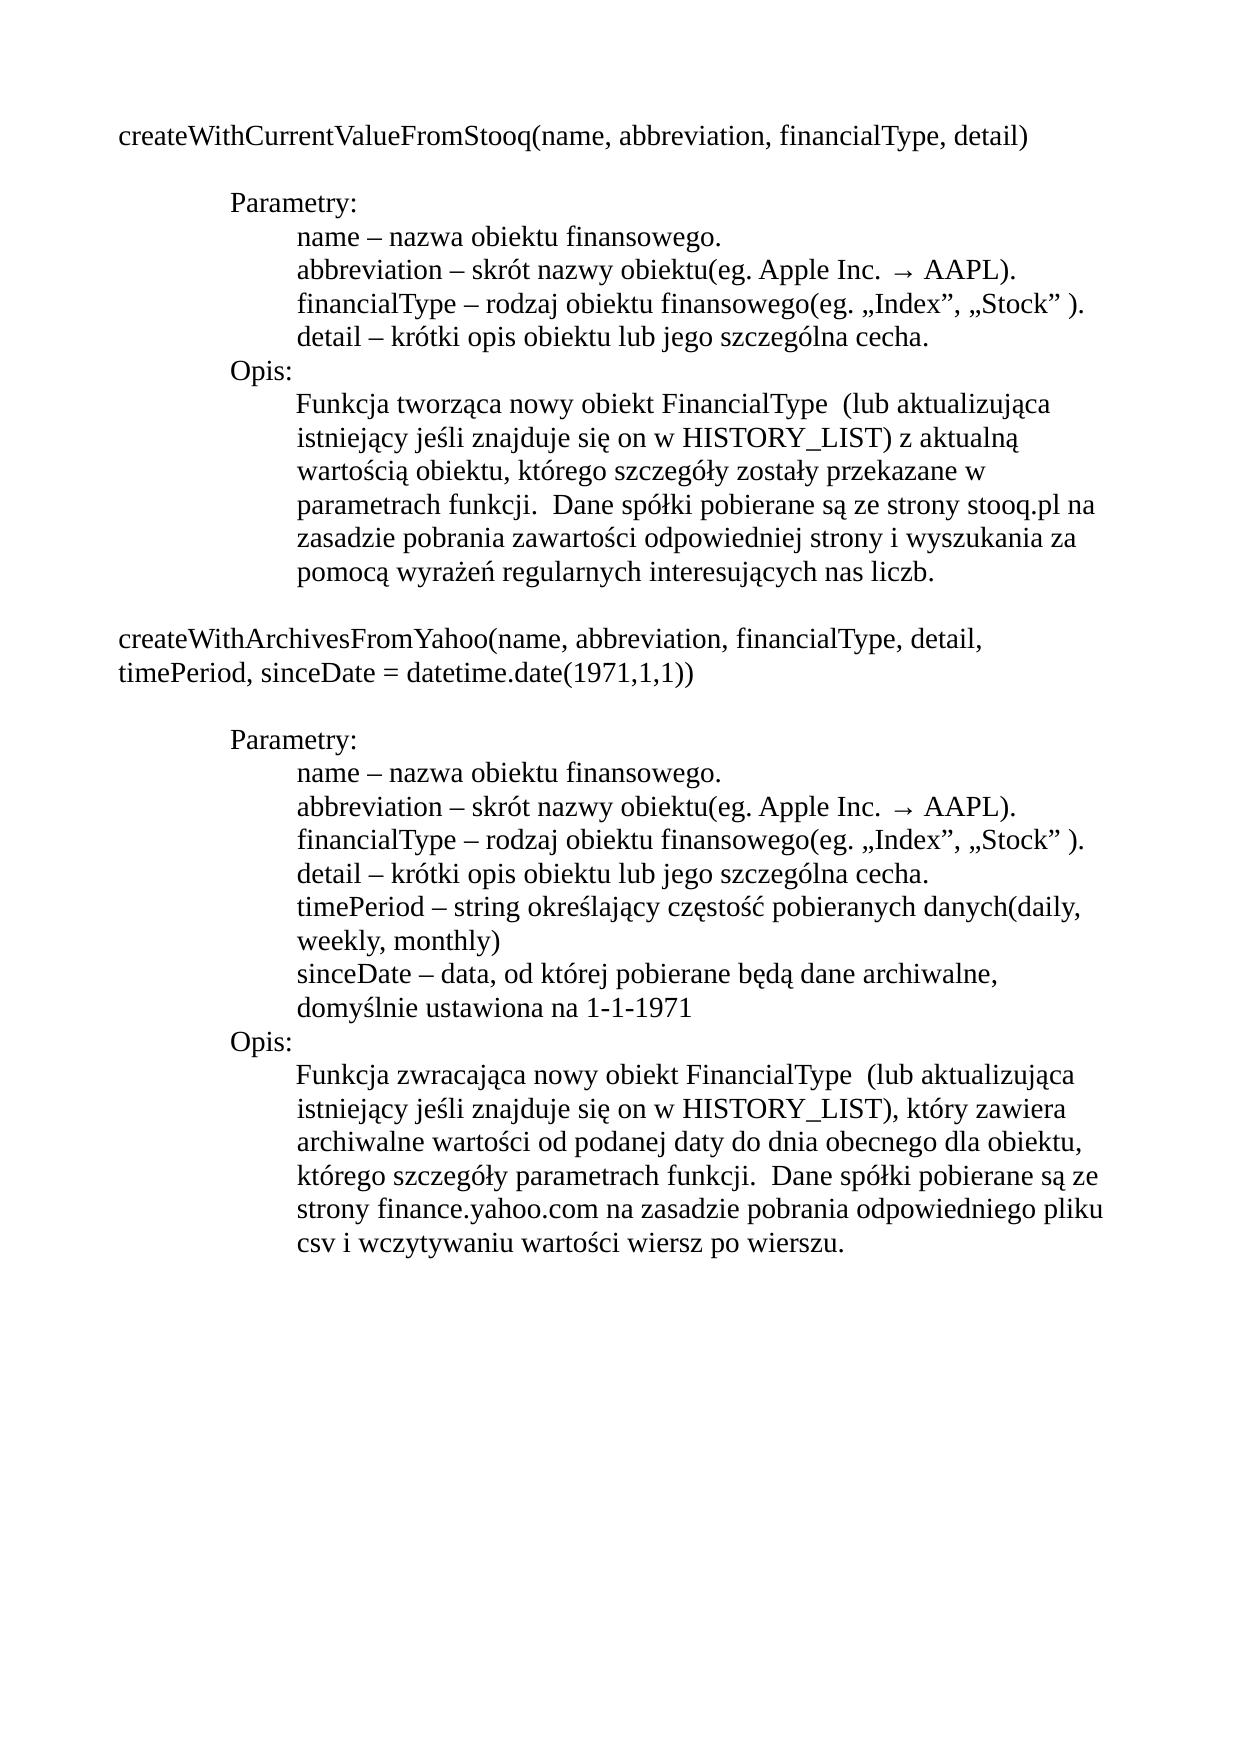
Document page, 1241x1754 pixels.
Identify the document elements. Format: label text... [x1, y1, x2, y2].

text Opis: [118, 353, 1122, 386]
text timePeriod – string określający częstość pobieranych danych(daily, weekly, monthly) [118, 889, 1122, 957]
text financialType – rodzaj obiektu finansowego(eg. „Index”, „Stock” ). [118, 822, 1122, 856]
text createWithCurrentValueFromStooq(name, abbreviation, financialType, detail) [118, 118, 1122, 152]
text detail – krótki opis obiektu lub jego szczególna cecha. [118, 856, 1122, 889]
text Parametry: [118, 722, 1122, 755]
text Opis: [118, 1024, 1122, 1057]
text createWithArchivesFromYahoo(name, abbreviation, financialType, detail, timePeriod, sinceDate = datetime.date(1971,1,1)) [118, 621, 1122, 688]
text abbreviation – skrót nazwy obiektu(eg. Apple Inc. → AAPL). [118, 252, 1122, 286]
text name – nazwa obiektu finansowego. [118, 219, 1122, 252]
text Funkcja tworząca nowy obiekt FinancialType (lub aktualizująca istniejący jeśli znajduje się on w HISTORY_LIST) z aktualną wartością obiektu, którego szczegóły zostały przekazane w parametrach funkcji. Dane spółki pobierane są ze strony stooq.pl na zasadzie pobrania zawartości odpowiedniej strony i wyszukania za pomocą wyrażeń regularnych interesujących nas liczb. [118, 386, 1122, 588]
text abbreviation – skrót nazwy obiektu(eg. Apple Inc. → AAPL). [118, 789, 1122, 822]
text financialType – rodzaj obiektu finansowego(eg. „Index”, „Stock” ). [118, 286, 1122, 319]
text detail – krótki opis obiektu lub jego szczególna cecha. [118, 319, 1122, 353]
text sinceDate – data, od której pobierane będą dane archiwalne, domyślnie ustawiona na 1-1-1971 [118, 957, 1122, 1024]
text Parametry: [118, 185, 1122, 219]
text name – nazwa obiektu finansowego. [118, 755, 1122, 789]
text Funkcja zwracająca nowy obiekt FinancialType (lub aktualizująca istniejący jeśli znajduje się on w HISTORY_LIST), który zawiera archiwalne wartości od podanej daty do dnia obecnego dla obiektu, którego szczegóły parametrach funkcji. Dane spółki pobierane są ze strony finance.yahoo.com na zasadzie pobrania odpowiedniego pliku csv i wczytywaniu wartości wiersz po wierszu. [118, 1057, 1122, 1258]
